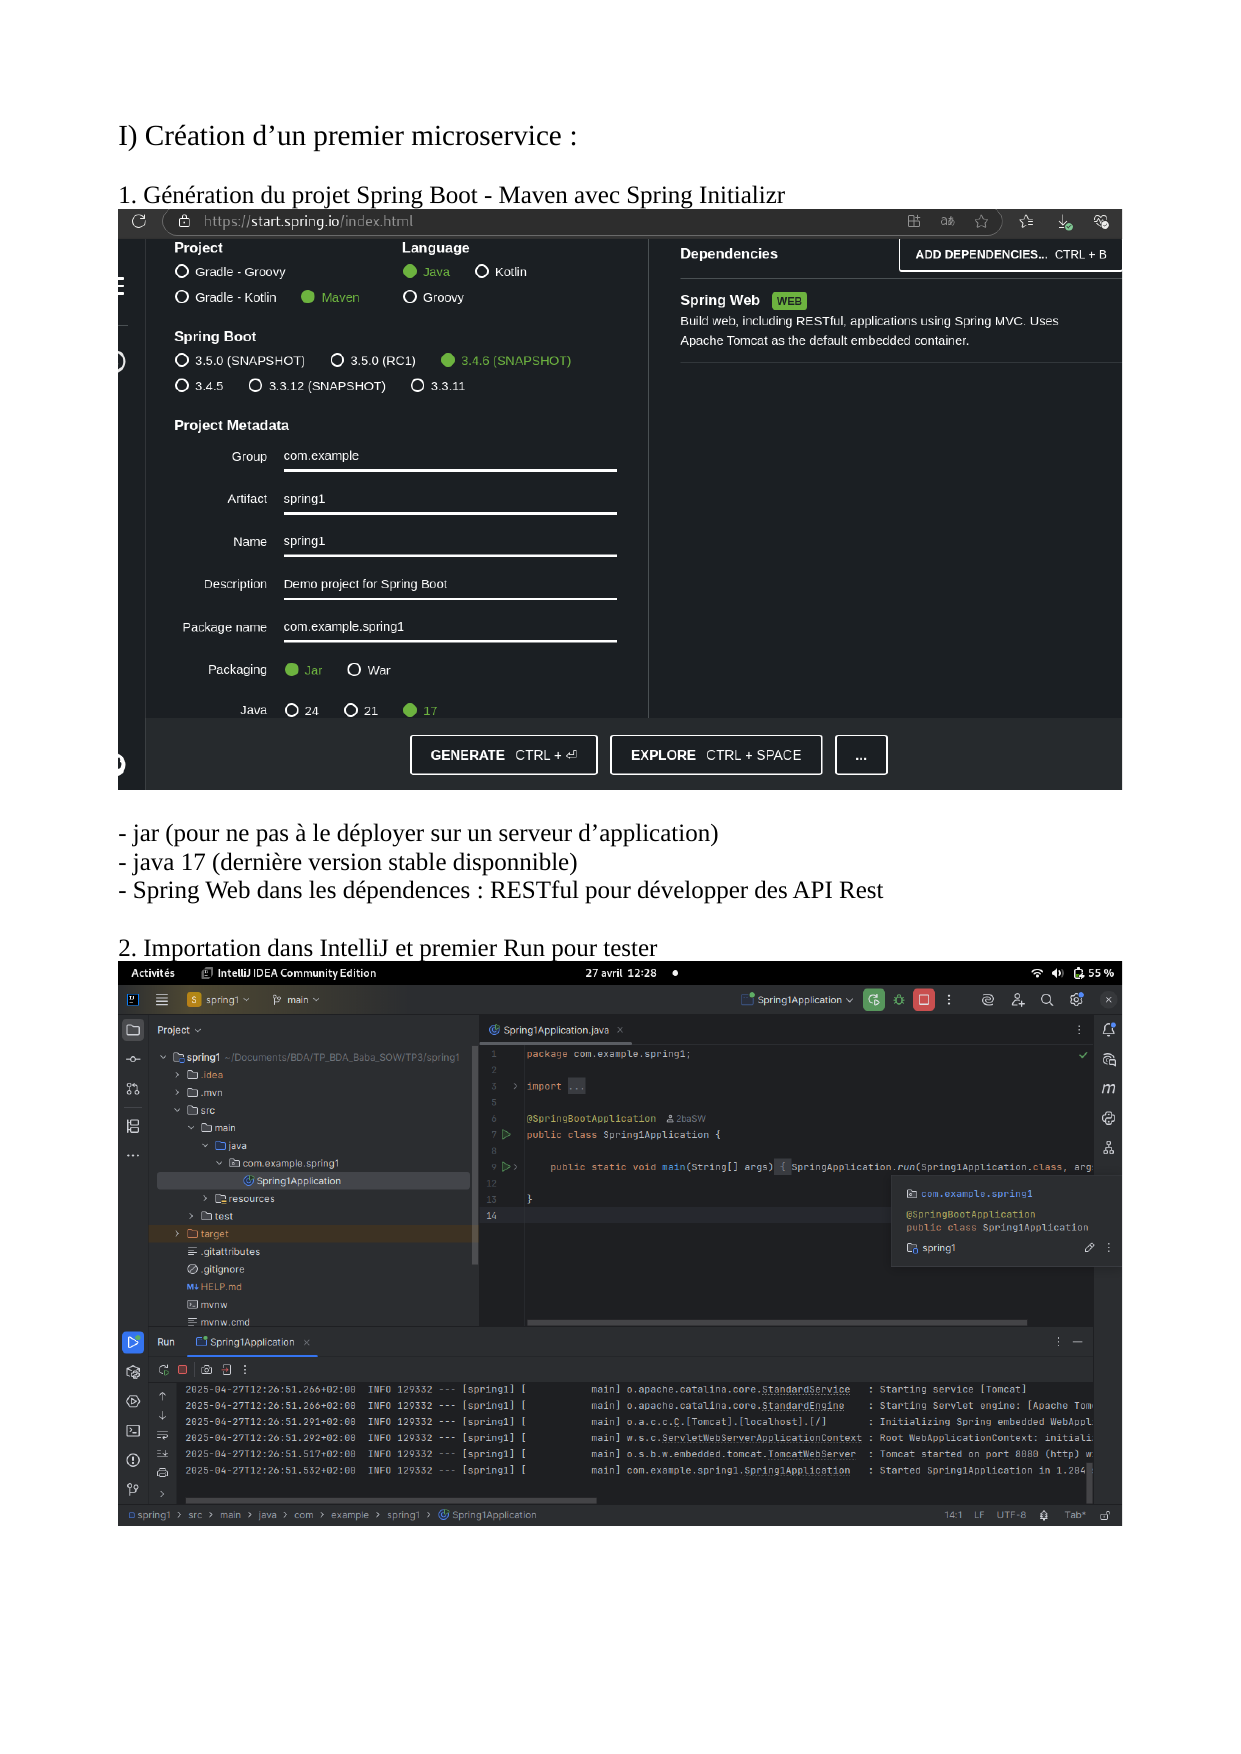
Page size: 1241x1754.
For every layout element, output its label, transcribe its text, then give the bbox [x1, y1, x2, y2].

text - Spring Web dans les dépendences : RESTful pour développer des API Rest [118, 875, 1122, 904]
text - jar (pour ne pas à le déployer sur un serveur d’application) [118, 818, 1122, 847]
text 1. Génération du projet Spring Boot - Maven avec Spring Initializr [118, 180, 1122, 209]
text - java 17 (dernière version stable disponnible) [118, 847, 1122, 875]
text 2. Importation dans IntelliJ et premier Run pour tester [118, 933, 1122, 961]
text I) Création d’un premier microservice : [118, 118, 1122, 152]
picture [118, 961, 1123, 1526]
picture [118, 209, 1123, 790]
